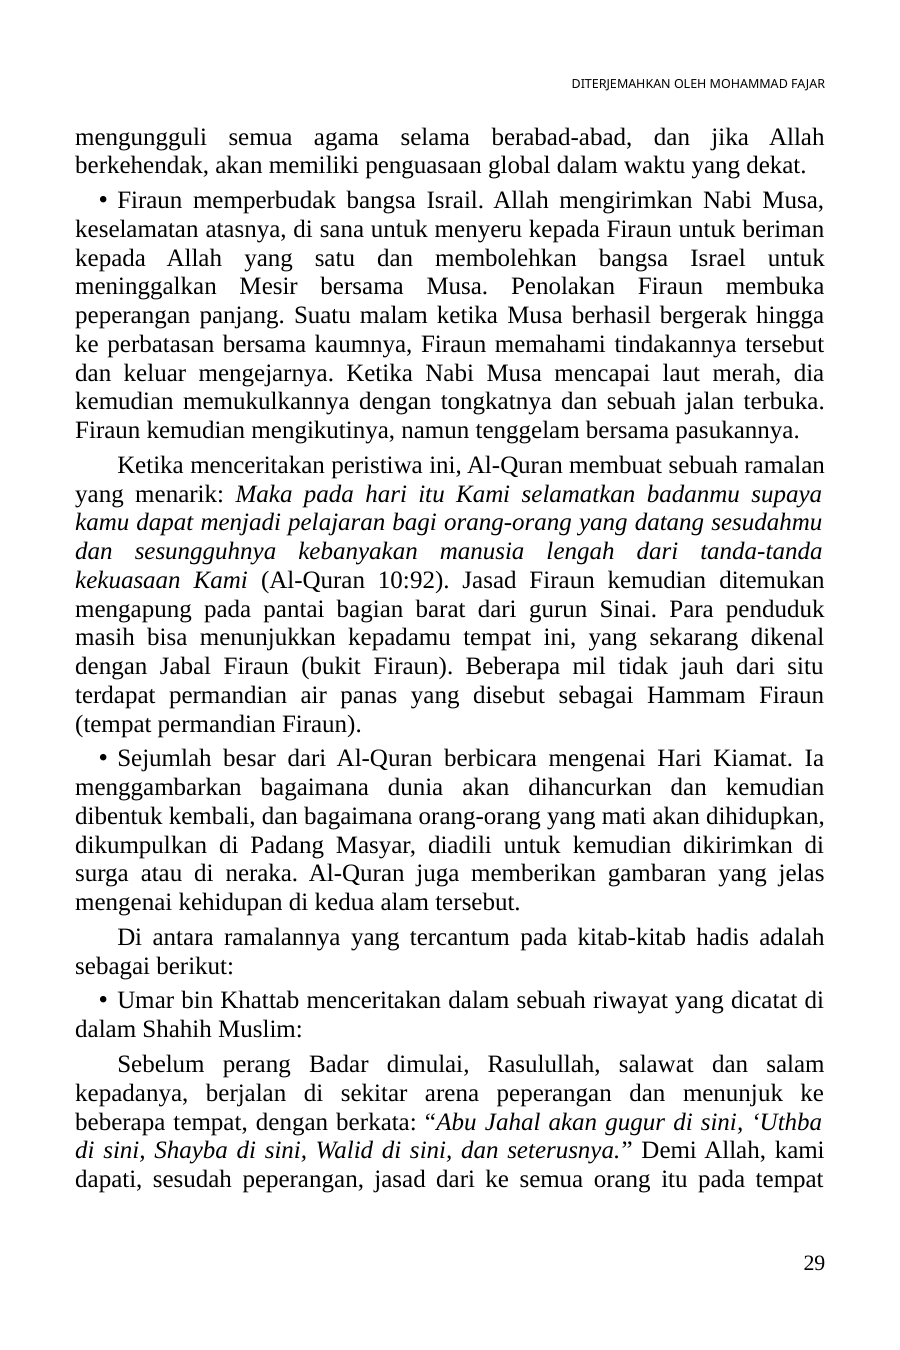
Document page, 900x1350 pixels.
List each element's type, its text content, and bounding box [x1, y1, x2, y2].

list Sejumlah besar dari Al-Quran berbicara mengenai Hari Kiamat. Ia menggambarkan bagaimana dunia akan dihancurkan dan kemudian dibentuk kembali, dan bagaimana orang-orang yang mati akan dihidupkan, dikumpulkan di Padang Masyar, diadili untuk kemudian dikirimkan di surga atau di neraka. Al-Quran juga memberikan gambaran yang jelas mengenai kehidupan di kedua alam tersebut. [75, 743, 825, 916]
text Di antara ramalannya yang tercantum pada kitab-kitab hadis adalah sebagai berikut: [75, 922, 825, 979]
text Ketika menceritakan peristiwa ini, Al-Quran membuat sebuah ramalan yang menarik: Maka pada hari itu Kami selamatkan badanmu supaya kamu dapat menjadi pelajaran bagi orang-orang yang datang sesudahmu dan sesungguhnya kebanyakan manusia lengah dari tanda-tanda kekuasaan Kami (Al-Quran 10:92). Jasad Firaun kemudian ditemukan mengapung pada pantai bagian barat dari gurun Sinai. Para penduduk masih bisa menunjukkan kepadamu tempat ini, yang sekarang dikenal dengan Jabal Firaun (bukit Firaun). Beberapa mil tidak jauh dari situ terdapat permandian air panas yang disebut sebagai Hammam Firaun (tempat permandian Firaun). [75, 450, 825, 737]
list Firaun memperbudak bangsa Israil. Allah mengirimkan Nabi Musa, keselamatan atasnya, di sana untuk menyeru kepada Firaun untuk beriman kepada Allah yang satu dan membolehkan bangsa Israel untuk meninggalkan Mesir bersama Musa. Penolakan Firaun membuka peperangan panjang. Suatu malam ketika Musa berhasil bergerak hingga ke perbatasan bersama kaumnya, Firaun memahami tindakannya tersebut dan keluar mengejarnya. Ketika Nabi Musa mencapai laut merah, dia kemudian memukulkannya dengan tongkatnya dan sebuah jalan terbuka. Firaun kemudian mengikutinya, namun tenggelam bersama pasukannya. [75, 185, 825, 444]
list Umar bin Khattab menceritakan dalam sebuah riwayat yang dicatat di dalam Shahih Muslim: [75, 986, 825, 1043]
text mengungguli semua agama selama berabad-abad, dan jika Allah berkehendak, akan memiliki penguasaan global dalam waktu yang dekat. [75, 122, 825, 179]
text Sebelum perang Badar dimulai, Rasulullah, salawat dan salam kepadanya, berjalan di sekitar arena peperangan dan menunjuk ke beberapa tempat, dengan berkata: “Abu Jahal akan gugur di sini, ‘Uthba di sini, Shayba di sini, Walid di sini, dan seterusnya.” Demi Allah, kami dapati, sesudah peperangan, jasad dari ke semua orang itu pada tempat [75, 1049, 825, 1193]
